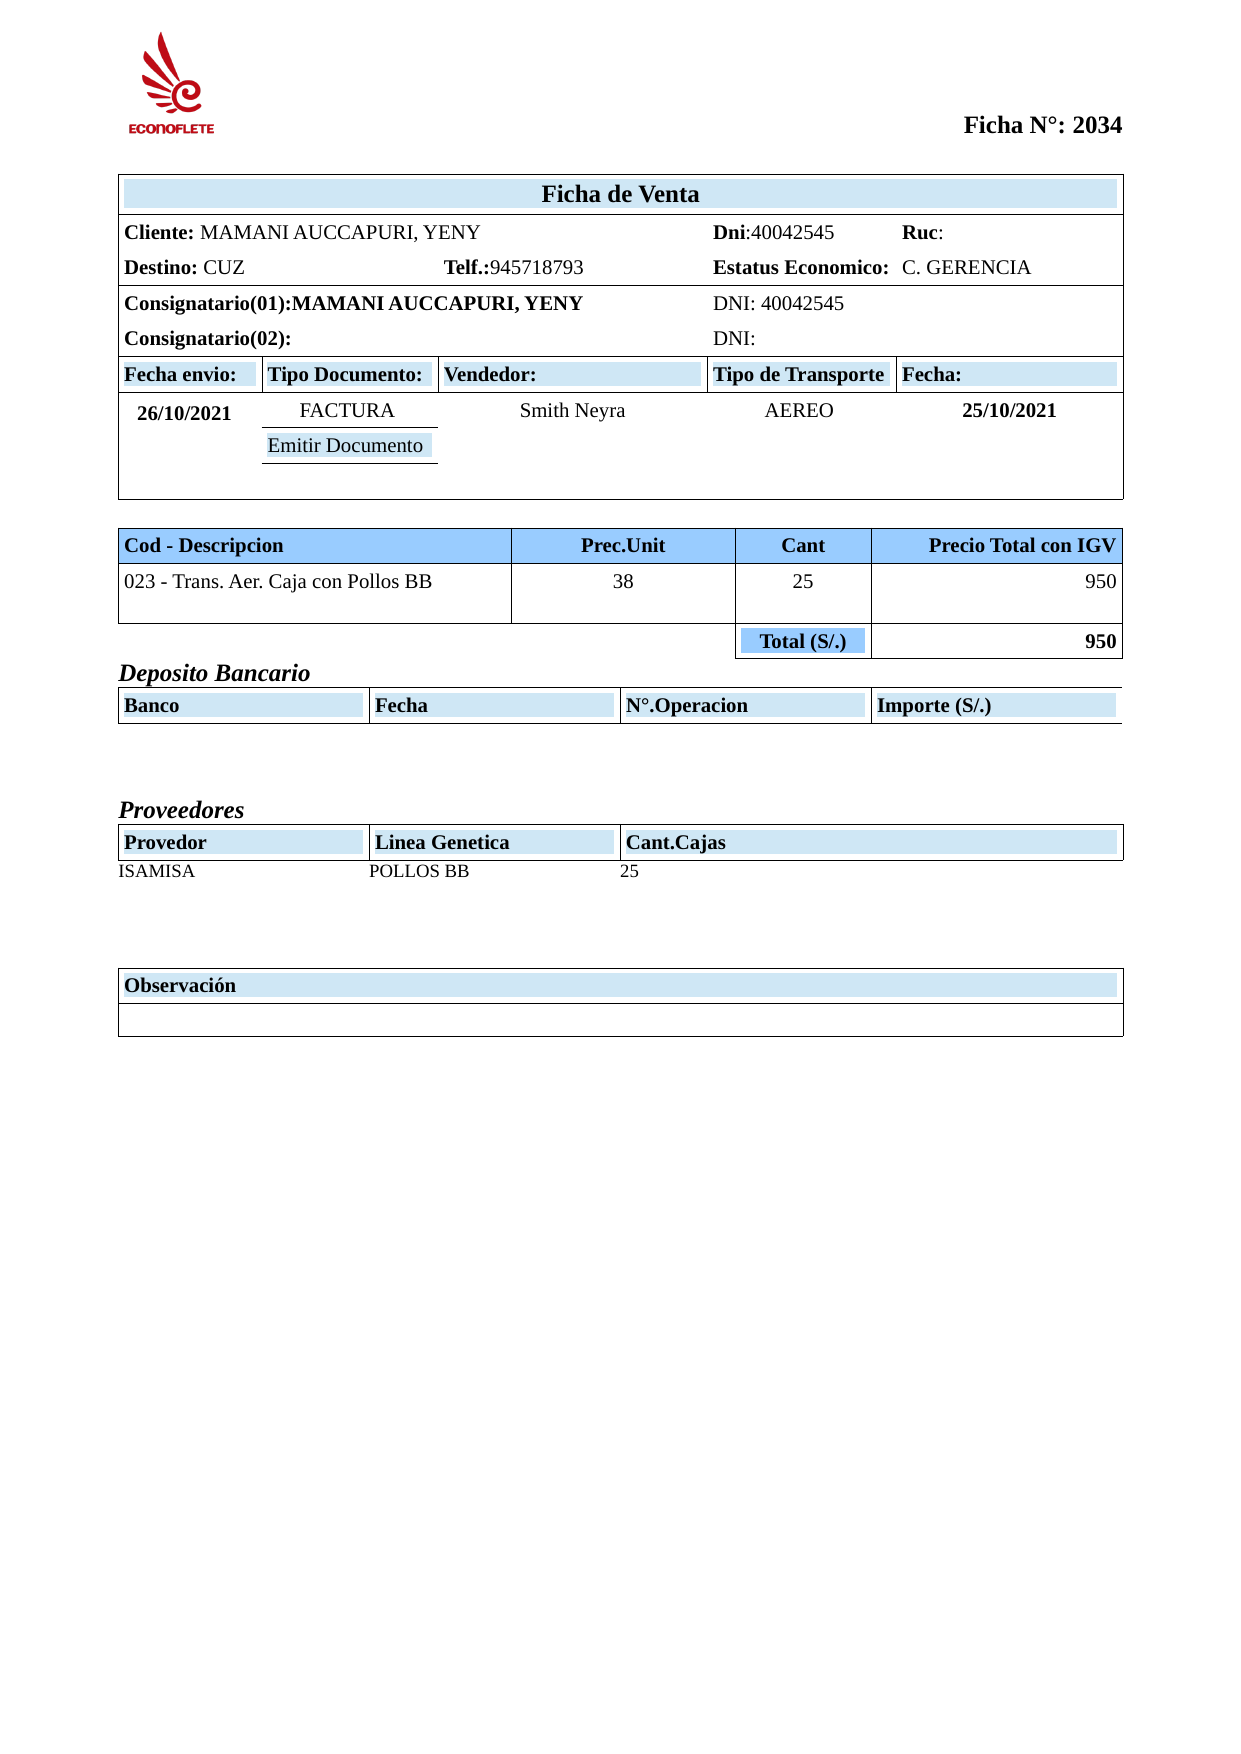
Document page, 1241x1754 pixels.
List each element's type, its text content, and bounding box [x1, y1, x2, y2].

table_cell ISAMISA [118, 861, 369, 881]
table_cell FACTURA [262, 393, 438, 427]
table_cell Dni:40042545 [707, 215, 896, 249]
table_cell [118, 881, 369, 903]
table_cell [369, 724, 620, 747]
table_cell POLLOS BB [369, 861, 620, 881]
table_header Cod - Descripcion [119, 529, 511, 563]
table_cell Emitir Documento [262, 428, 438, 463]
table_cell [118, 771, 369, 795]
table_header Provedor [119, 825, 369, 859]
table_cell [620, 881, 1123, 903]
table_cell [620, 747, 871, 771]
table_header Cant.Cajas [621, 825, 1123, 859]
table_cell DNI: [707, 321, 1123, 356]
table_cell [369, 924, 620, 946]
picture [118, 31, 225, 134]
table_cell [620, 724, 871, 747]
table_cell [118, 747, 369, 771]
table_cell [118, 724, 369, 747]
table_header N°.Operacion [621, 688, 871, 723]
table_cell [369, 903, 620, 924]
table_cell Fecha envio: [119, 357, 262, 392]
table_header Cant [736, 529, 871, 563]
text Proveedores [118, 795, 1122, 824]
table_cell Destino: CUZ [119, 249, 438, 285]
table_cell Tipo de Transporte [708, 357, 896, 392]
table_cell Cliente: MAMANI AUCCAPURI, YENY [119, 215, 707, 249]
table_header Banco [119, 688, 369, 723]
table_header Observación [119, 969, 1123, 1003]
table_cell Consignatario(02): [119, 321, 707, 356]
table_cell [118, 924, 369, 946]
table_header Importe (S/.) [872, 688, 1122, 723]
table_cell 023 - Trans. Aer. Caja con Pollos BB [119, 564, 511, 623]
text Deposito Bancario [118, 658, 1122, 687]
table_header Precio Total con IGV [872, 529, 1122, 563]
table_cell 950 [872, 624, 1122, 658]
table_cell [118, 903, 369, 924]
table_cell 950 [872, 564, 1122, 623]
table_cell [369, 771, 620, 795]
table_cell 25/10/2021 [896, 393, 1123, 498]
table_cell AEREO [707, 393, 896, 498]
table_cell [871, 771, 1122, 795]
table_cell 38 [512, 564, 735, 623]
table_cell [620, 903, 1123, 924]
table_cell [511, 624, 735, 658]
table_cell Telf.:945718793 [438, 249, 707, 285]
table_header Fecha [370, 688, 620, 723]
table_cell [871, 724, 1122, 747]
table_header Prec.Unit [512, 529, 735, 563]
table_cell [620, 924, 1123, 946]
table_cell [620, 946, 1123, 967]
table_cell Fecha: [897, 357, 1123, 392]
table_cell C. GERENCIA [896, 249, 1123, 285]
table_cell 25 [620, 861, 1123, 881]
table_cell [871, 747, 1122, 771]
table_cell Tipo Documento: [263, 357, 438, 392]
table_cell [118, 624, 511, 658]
table_cell Vendedor: [439, 357, 707, 392]
table_cell [369, 747, 620, 771]
table_cell Estatus Economico: [707, 249, 896, 285]
table_cell [369, 881, 620, 903]
table_cell DNI: 40042545 [707, 286, 1123, 321]
table_cell [369, 946, 620, 967]
table_cell [262, 464, 438, 498]
table_cell Smith Neyra [438, 393, 707, 498]
table_cell [119, 1004, 1123, 1036]
table_cell Consignatario(01):MAMANI AUCCAPURI, YENY [119, 286, 707, 321]
table_header Linea Genetica [370, 825, 620, 859]
table_cell 26/10/2021 [119, 393, 262, 498]
table_cell 25 [736, 564, 871, 623]
table_cell [118, 946, 369, 967]
table_cell [620, 771, 871, 795]
table_cell Total (S/.) [736, 624, 871, 658]
table_cell Ruc: [896, 215, 1123, 249]
table_header Ficha de Venta [119, 175, 1123, 214]
